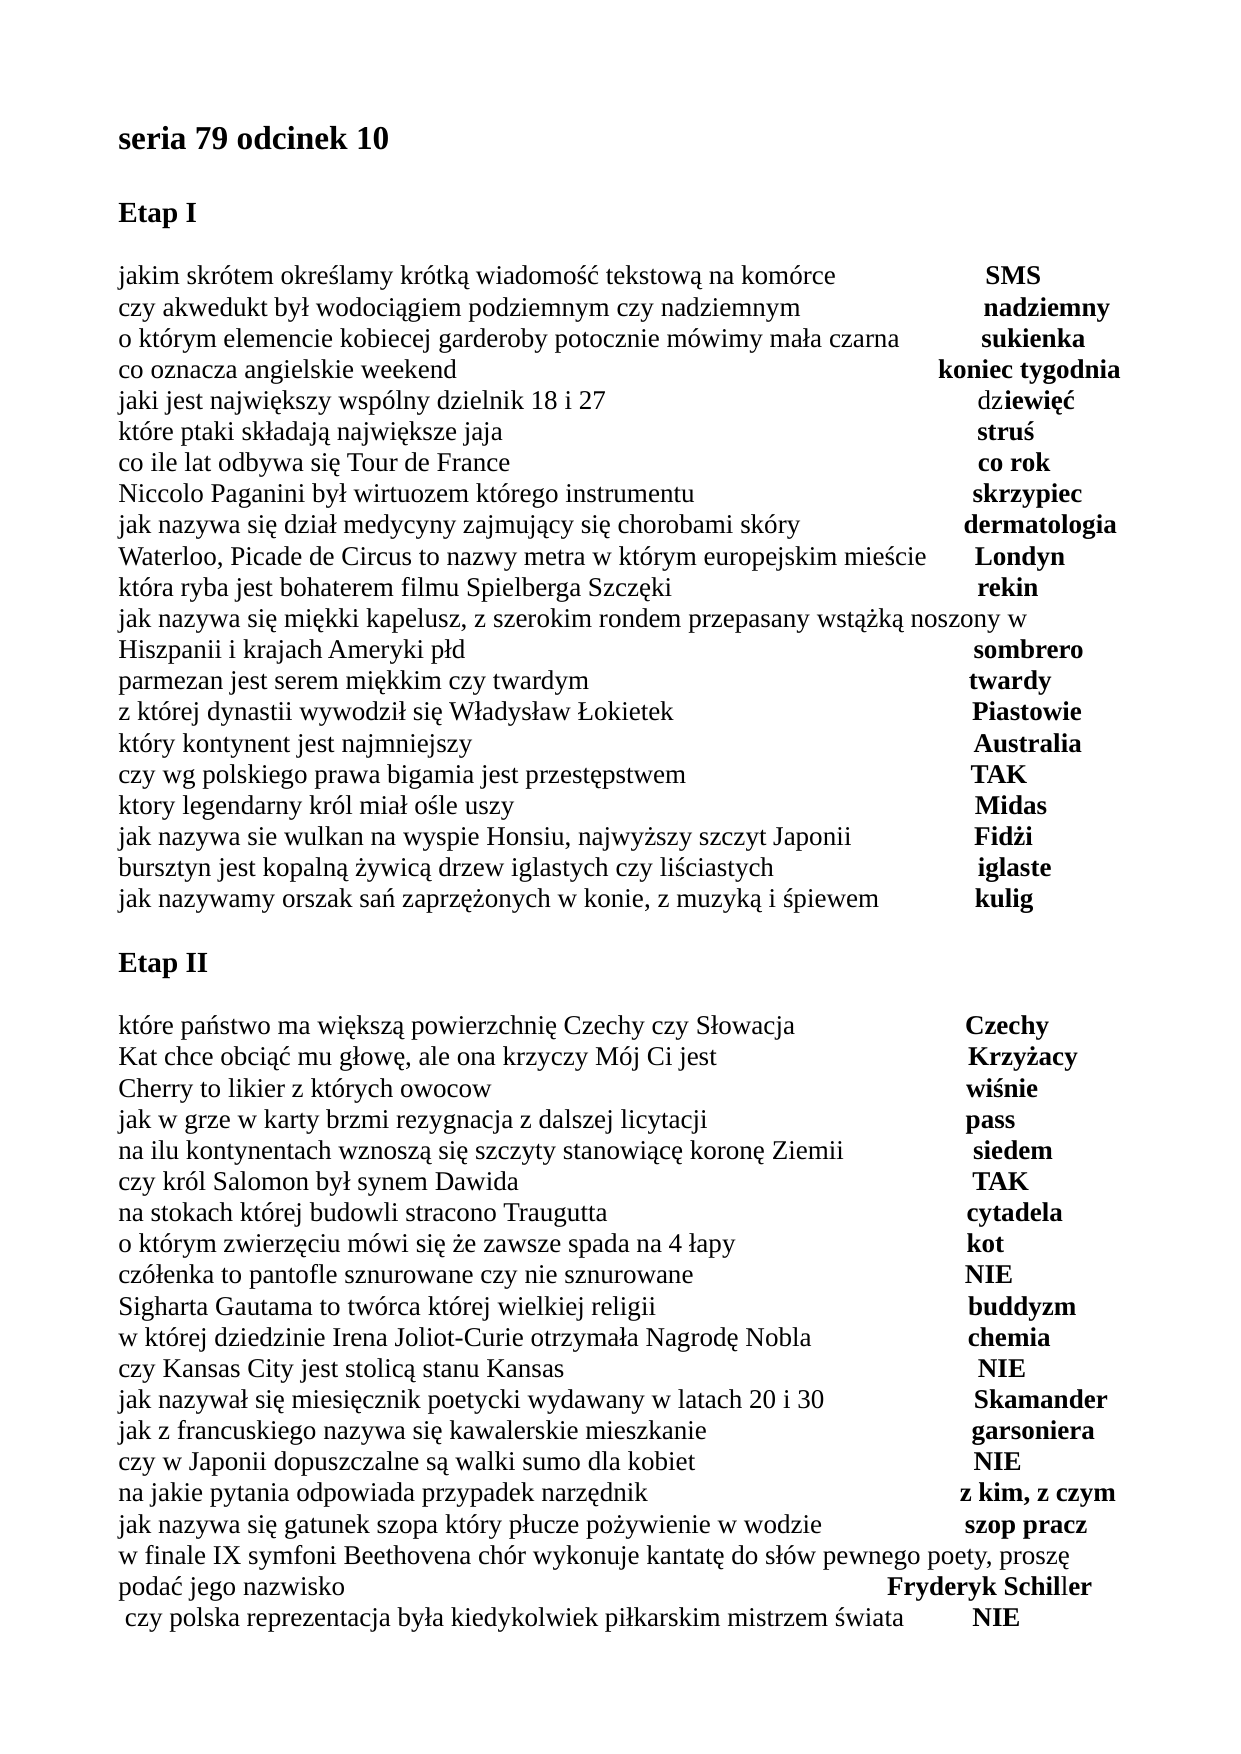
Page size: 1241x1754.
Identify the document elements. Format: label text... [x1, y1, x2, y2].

text czy Kansas City jest stolicą stanu Kansas NIE [118, 1352, 1122, 1383]
text Etap II [118, 945, 1122, 978]
text jaki jest największy wspólny dzielnik 18 i 27 dziewięć [118, 384, 1122, 415]
text jak z francuskiego nazywa się kawalerskie mieszkanie garsoniera [118, 1414, 1122, 1445]
text jak nazywa się miękki kapelusz, z szerokim rondem przepasany wstążką noszony w Hiszpanii i krajach Ameryki płd sombrero [118, 602, 1122, 664]
text Niccolo Paganini był wirtuozem którego instrumentu skrzypiec [118, 477, 1122, 509]
text jak nazywa sie wulkan na wyspie Honsiu, najwyższy szczyt Japonii Fidżi [118, 820, 1122, 851]
text jakim skrótem określamy krótką wiadomość tekstową na komórce SMS [118, 259, 1122, 291]
text z której dynastii wywodził się Władysław Łokietek Piastowie [118, 696, 1122, 727]
text czy w Japonii dopuszczalne są walki sumo dla kobiet NIE [118, 1445, 1122, 1477]
text jak w grze w karty brzmi rezygnacja z dalszej licytacji pass [118, 1103, 1122, 1134]
text czółenka to pantofle sznurowane czy nie sznurowane NIE [118, 1258, 1122, 1290]
text ktory legendarny król miał ośle uszy Midas [118, 789, 1122, 820]
text które ptaki składają największe jaja struś [118, 415, 1122, 446]
text bursztyn jest kopalną żywicą drzew iglastych czy liściastych iglaste [118, 851, 1122, 882]
text co oznacza angielskie weekend koniec tygodnia [118, 353, 1122, 384]
text w finale IX symfoni Beethovena chór wykonuje kantatę do słów pewnego poety, proszę podać jego nazwisko Fryderyk Schiller [118, 1539, 1122, 1601]
text który kontynent jest najmniejszy Australia [118, 727, 1122, 758]
text które państwo ma większą powierzchnię Czechy czy Słowacja Czechy [118, 1009, 1122, 1041]
text na stokach której budowli stracono Traugutta cytadela [118, 1196, 1122, 1227]
text co ile lat odbywa się Tour de France co rok [118, 446, 1122, 477]
text na jakie pytania odpowiada przypadek narzędnik z kim, z czym [118, 1477, 1122, 1508]
text Kat chce obciąć mu głowę, ale ona krzyczy Mój Ci jest Krzyżacy [118, 1041, 1122, 1072]
text czy król Salomon był synem Dawida TAK [118, 1165, 1122, 1196]
text Waterloo, Picade de Circus to nazwy metra w którym europejskim mieście Londyn [118, 540, 1122, 571]
text która ryba jest bohaterem filmu Spielberga Szczęki rekin [118, 571, 1122, 602]
text Sigharta Gautama to twórca której wielkiej religii buddyzm [118, 1290, 1122, 1321]
text czy wg polskiego prawa bigamia jest przestępstwem TAK [118, 758, 1122, 789]
text czy akwedukt był wodociągiem podziemnym czy nadziemnym nadziemny [118, 291, 1122, 322]
text w której dziedzinie Irena Joliot-Curie otrzymała Nagrodę Nobla chemia [118, 1321, 1122, 1352]
text seria 79 odcinek 10 [118, 118, 1122, 156]
text Etap I [118, 195, 1122, 228]
text na ilu kontynentach wznoszą się szczyty stanowiącę koronę Ziemii siedem [118, 1134, 1122, 1165]
text jak nazywamy orszak sań zaprzężonych w konie, z muzyką i śpiewem kulig [118, 882, 1122, 913]
text o którym elemencie kobiecej garderoby potocznie mówimy mała czarna sukienka [118, 322, 1122, 353]
text czy polska reprezentacja była kiedykolwiek piłkarskim mistrzem świata NIE [118, 1601, 1122, 1632]
text parmezan jest serem miękkim czy twardym twardy [118, 664, 1122, 696]
text o którym zwierzęciu mówi się że zawsze spada na 4 łapy kot [118, 1227, 1122, 1258]
text jak nazywał się miesięcznik poetycki wydawany w latach 20 i 30 Skamander [118, 1383, 1122, 1414]
text jak nazywa się gatunek szopa który płucze pożywienie w wodzie szop pracz [118, 1508, 1122, 1539]
text Cherry to likier z których owocow wiśnie [118, 1072, 1122, 1103]
text jak nazywa się dział medycyny zajmujący się chorobami skóry dermatologia [118, 509, 1122, 540]
